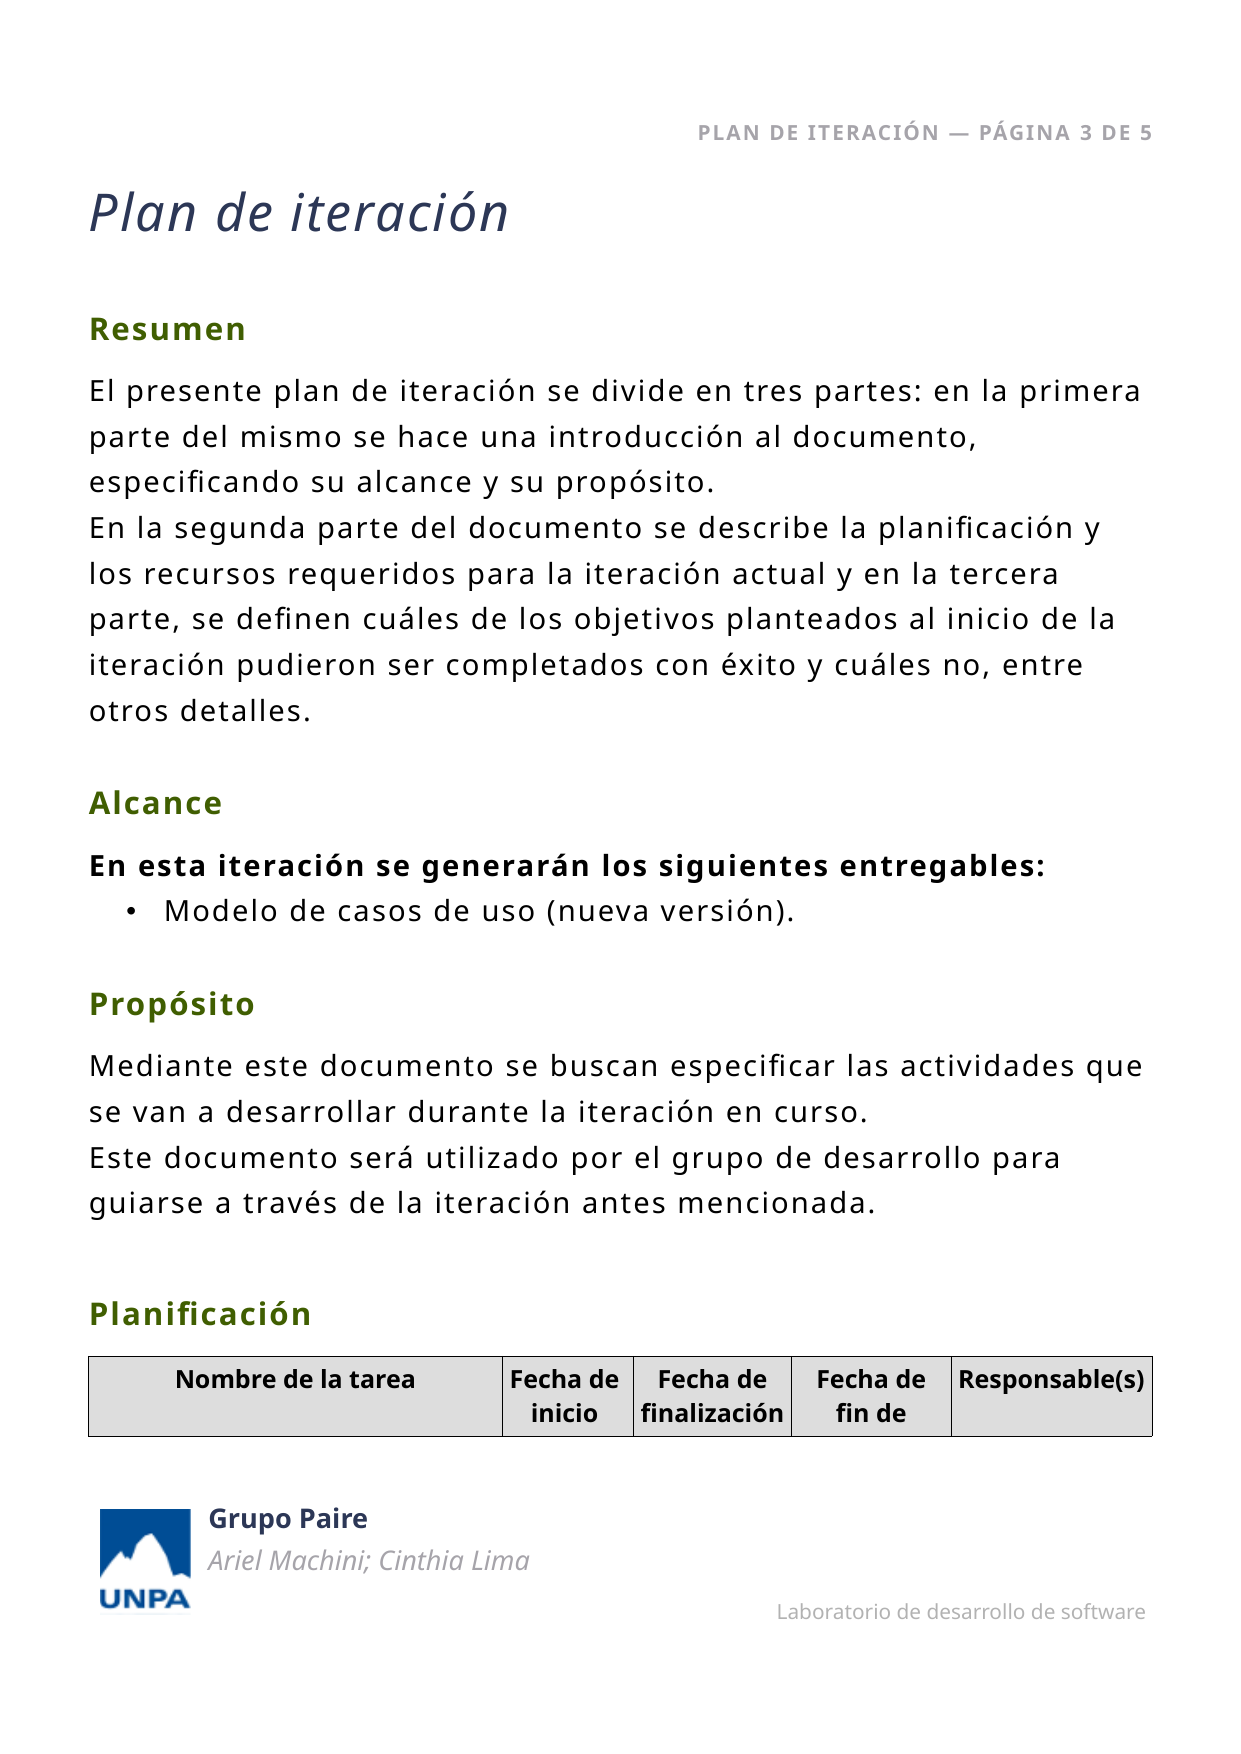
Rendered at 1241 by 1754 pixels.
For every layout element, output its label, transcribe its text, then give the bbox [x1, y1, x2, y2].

text Mediante este documento se buscan especificar las actividades que se van a desarrollar durante la iteración en curso. [88, 1046, 1152, 1131]
table_header Responsable(s) [952, 1357, 1152, 1436]
text El presente plan de iteración se divide en tres partes: en la primera parte del mismo se hace una introducción al documento, especificando su alcance y su propósito. [88, 370, 1152, 501]
table_header Nombre de la tarea [89, 1357, 502, 1436]
text Propósito [88, 982, 1152, 1024]
text Planificación [88, 1292, 1152, 1334]
table_header Fecha de finalización [634, 1357, 791, 1436]
list Modelo de casos de uso (nueva versión). [126, 891, 1152, 930]
text En la segunda parte del documento se describe la planificación y los recursos requeridos para la iteración actual y en la tercera parte, se definen cuáles de los objetivos planteados al inicio de la iteración pudieron ser completados con éxito y cuáles no, entre otros detalles. [88, 507, 1152, 729]
text Este documento será utilizado por el grupo de desarrollo para guiarse a través de la iteración antes mencionada. [88, 1137, 1152, 1222]
table_header Fecha de inicio [503, 1357, 633, 1436]
picture [100, 1509, 191, 1615]
text En esta iteración se generarán los siguientes entregables: [88, 845, 1152, 884]
table_header Fecha de fin de [792, 1357, 951, 1436]
text Alcance [88, 781, 1152, 824]
text Plan de iteración [88, 176, 1152, 247]
text Resumen [88, 307, 1152, 349]
